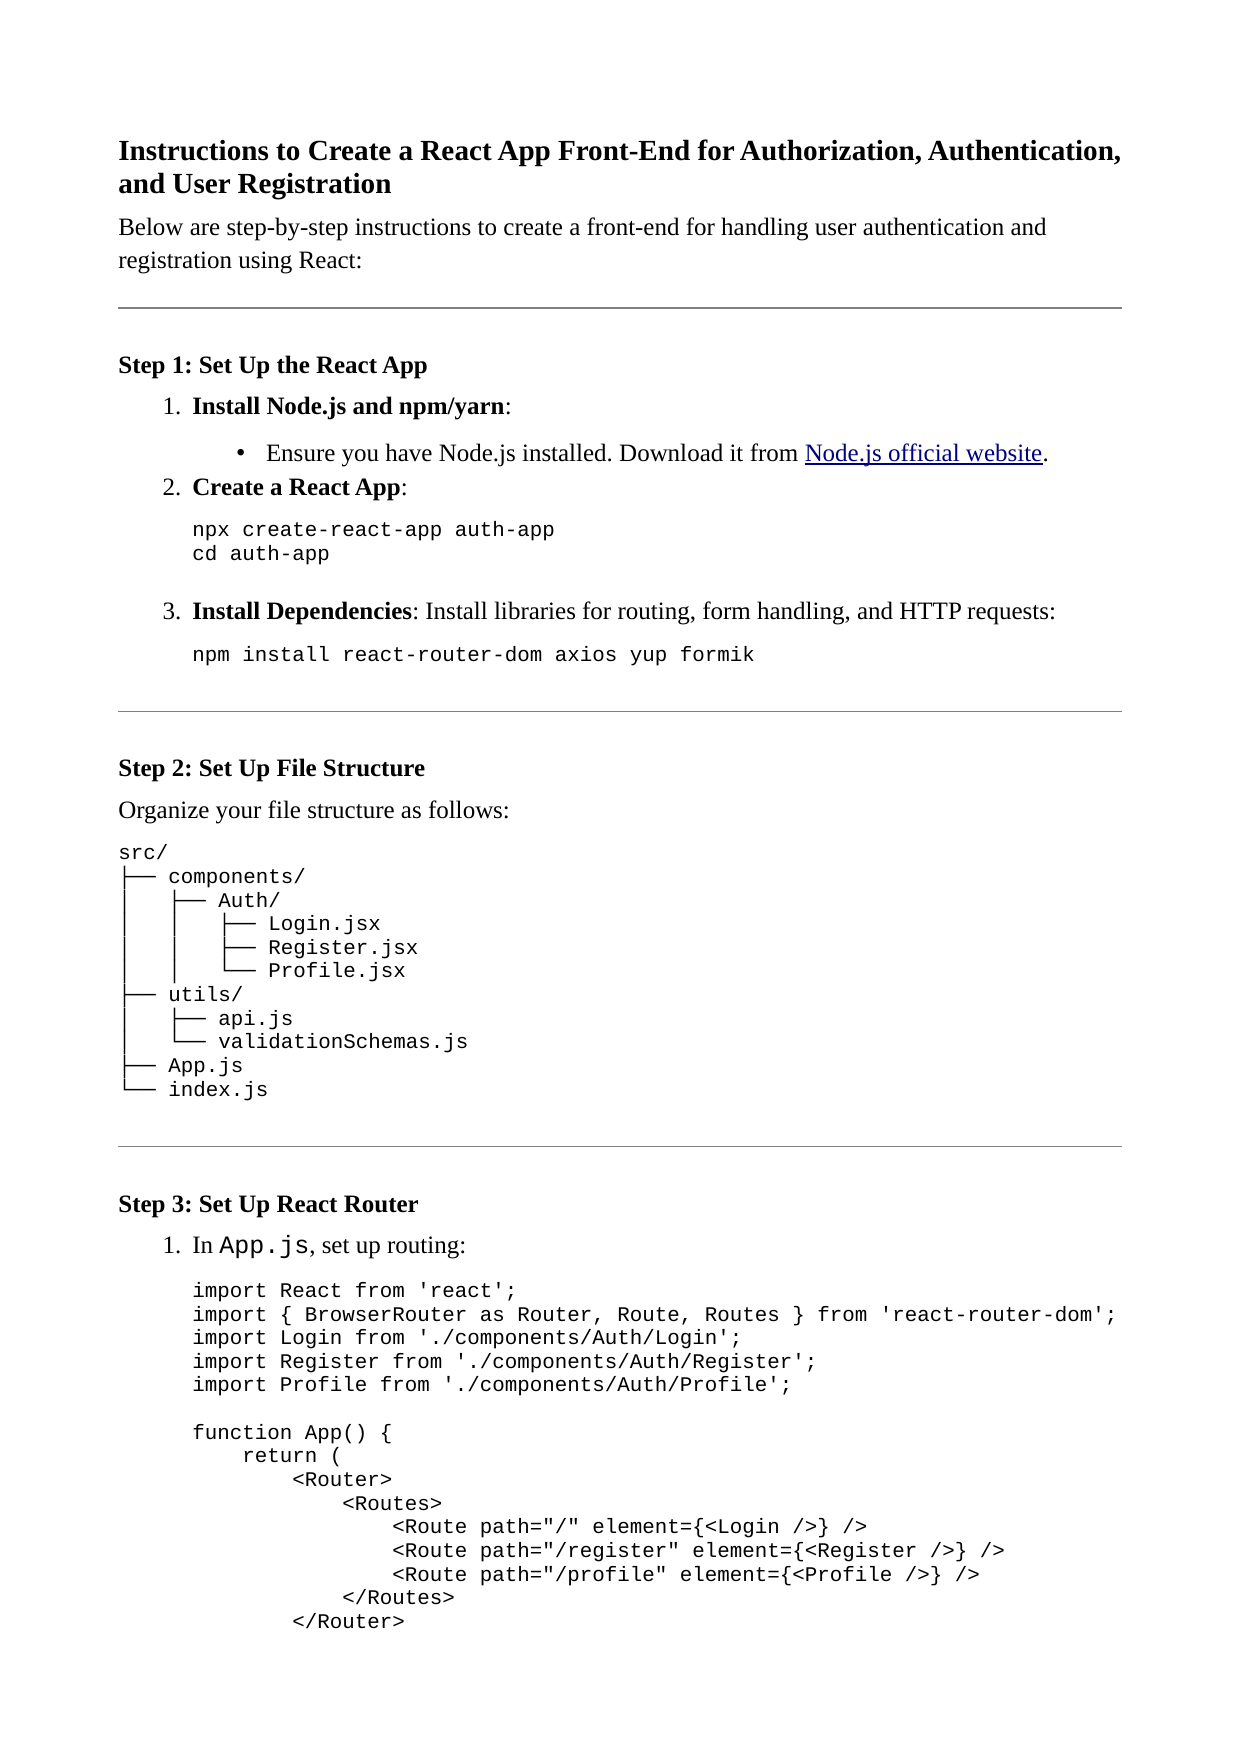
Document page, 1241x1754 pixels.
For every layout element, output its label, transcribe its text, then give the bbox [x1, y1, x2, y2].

text │ │ ├── Register.jsx [125, 937, 174, 961]
list import { BrowserRouter as Router, Route, Routes } from 'react-router-dom'; [162, 1303, 1122, 1327]
text │ ├── api.js [125, 1008, 174, 1031]
subtitle Step 3: Set Up React Router [118, 1189, 1122, 1217]
text ├── components/ [125, 866, 1122, 889]
list Ensure you have Node.js installed. Download it from Node.js official website. [236, 438, 1122, 467]
list Create a React App: [162, 472, 1122, 500]
list npm install react-router-dom axios yup formik [162, 643, 1122, 667]
list return ( [162, 1445, 1122, 1469]
text │ ├── api.js [175, 1008, 1122, 1031]
text │ │ ├── Login.jsx [118, 913, 1122, 937]
list import Profile from './components/Auth/Profile'; [162, 1374, 1122, 1398]
list npx create-react-app auth-app [162, 519, 1122, 543]
text │ │ ├── Register.jsx [225, 937, 1122, 961]
text └── index.js [118, 1079, 1122, 1102]
text │ ├── Auth/ [118, 889, 1122, 913]
text │ │ └── Profile.jsx [118, 961, 1122, 984]
text ├── App.js [118, 1055, 1122, 1079]
list <Route path="/profile" element={<Profile />} /> [162, 1564, 1122, 1587]
list import React from 'react'; [162, 1280, 1122, 1303]
text Below are step-by-step instructions to create a front-end for handling user authentication and registration using React: [118, 212, 1122, 274]
subtitle Step 2: Set Up File Structure [118, 753, 1122, 782]
list Install Dependencies: Install libraries for routing, form handling, and HTTP requests: [162, 596, 1122, 625]
text │ │ ├── Register.jsx [175, 937, 224, 961]
list function App() { [162, 1422, 1122, 1445]
list </Router> [162, 1611, 1122, 1634]
text │ └── validationSchemas.js [118, 1031, 1122, 1055]
list In App.js, set up routing: [162, 1230, 1122, 1261]
subtitle Step 1: Set Up the React App [118, 350, 1122, 378]
subtitle Instructions to Create a React App Front-End for Authorization, Authentication, and User Registration [118, 133, 1122, 200]
list <Route path="/register" element={<Register />} /> [162, 1540, 1122, 1564]
list cd auth-app [162, 543, 1122, 566]
list </Routes> [162, 1587, 1122, 1611]
list <Route path="/" element={<Login />} /> [162, 1516, 1122, 1540]
list import Register from './components/Auth/Register'; [162, 1351, 1122, 1374]
list Install Node.js and npm/yarn: [162, 391, 1122, 420]
list <Router> [162, 1469, 1122, 1493]
text src/ [118, 842, 1122, 866]
text Organize your file structure as follows: [118, 795, 1122, 823]
text ├── utils/ [118, 984, 1122, 1008]
list <Routes> [162, 1493, 1122, 1516]
list import Login from './components/Auth/Login'; [162, 1327, 1122, 1351]
